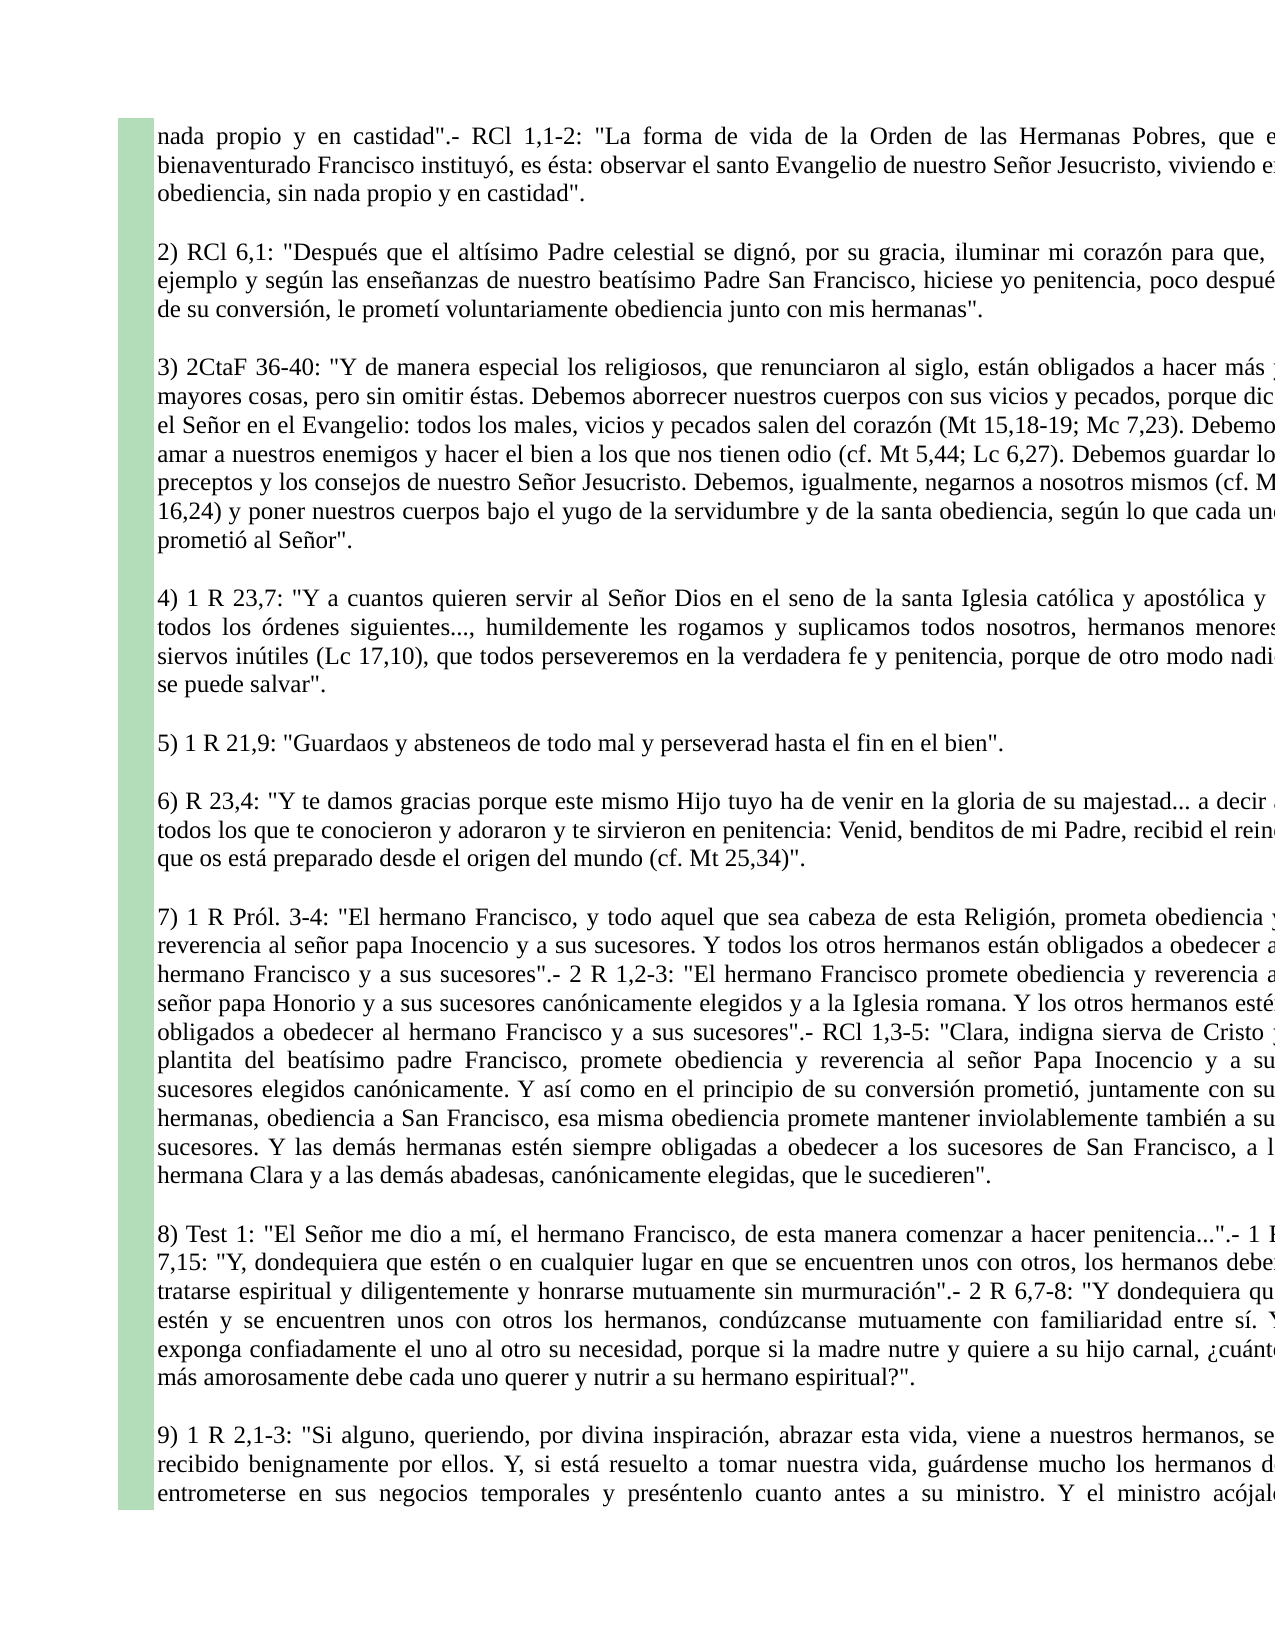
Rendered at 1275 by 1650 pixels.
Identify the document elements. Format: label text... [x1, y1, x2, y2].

table_header Breve Pontificio "Franciscanum vitae propositum" Juan Pablo II, 8 de diciembre de 1982 El género de vida franciscano sigue atrayendo constantemente hoy, como en el pasado, a muchos hombres y mujeres sedientos de perfección evangélica y ávidos de Reino de Dios. Tomando como modelo a San Francisco de Asís, los miembros de la Tercera Orden Regular se esfuerzan por seguir a Jesucristo mismo, viviendo en fraternidad, asumiendo, con votos públicos, el compromiso de observar los consejos evangélicos de obediencia, pobreza y castidad, y dedicándose a diversas formas de actividad apostólica. Para realizar de modo más perfecto su género de vida, cultivan asiduamente la oración, ejercitan entre sí la caridad fraterna y practican la verdadera penitencia y abnegación cristiana. Considerando, pues, que todos esos aspectos y elementos del género de vida franciscano están adecuadamente expresados en la Regla y Vida de los Hermanos y Hermanas de la Tercera Orden Regular de San Francisco, y que, tal como en ella se describen, se adaptan al ideal de un verdadero Instituto franciscano, Nos, haciendo uso de la plenitud de nuestra potestad apostólica, disponemos, determinamos y decretamos que esta Regla entre en vigor y ayude a los Hermanos y Hermanas a buscar el sentido de la genuina vida franciscana. Hacemos esto después de haber ponderado atentamente cuanto sobre esta materia decretaron en su tiempo nuestros predecesores León X y Pío XI en las Constituciones Apostólicas Inter cetera y Rerum conditio. Porque sabemos muy bien cuanta diligencia y cuidado se ha derrochado para que esta Regla y Vida culminase su proceso de adecuada renovación y alcanzase el deseado consenso a través de discusiones e investigaciones, votaciones y redacciones realizadas en común, confiamos firmemente que ella producirá en el futuro los deseados frutos y efectos de la tan anhelada renovación. Así pues, mandamos que esta manifestación de nuestra voluntad permanezca firme y valedera ahora y en el futuro, sin que obste nada en contrario. Dado en Roma, junto a San Pedro, bajo el anillo del Pescador, el día 8 de diciembre del año del Señor 1982, quinto de Nuestro Pontificado. Agustín Card. Casaroli Secretario de Estado * * * Regla y Vida de los Hermanos y Hermanas de la Tercera Orden Regular de San Francisco Palabras de San Francisco a sus seguidores (1CtaF I) Todos aquellos que aman al Señor con todo el corazón, con toda el alma y la mente, con todas las fuerzas, y aman a sus prójimos como a sí mismos, y aborrecen sus cuerpos con sus vicios y pecados, y reciben el cuerpo y la sangre de nuestro Señor Jesucristo, y hacen frutos dignos de penitencia: ¡Oh, cuán dichosos y benditos son aquellos y aquellas que hacen tales cosas y perseveran en ellas! Porque se posará sobre ellos el espíritu del Señor y hará en ellos habitáculo y mansión; y son hijos del Padre celestial, cuyas obras realizan; y son esposos, hermanos y madres de nuestro Señor Jesucristo. Somos esposos cuando el alma fiel se une, por el Espíritu Santo, a nuestro Señor Jesucristo. Le somos hermanos cuando hacemos la voluntad del Padre que está en los cielos. Madres, cuando lo llevamos en nuestro corazón y en nuestro cuerpo por el amor divino y por una conciencia pura y sincera; lo damos a luz por las obras santas, que deben ser luz para ejemplo de los demás. ¡Oh, cuán glorioso, santo y grande es tener en los cielos un padre! ¡Oh, cuán santo, consolador, hermoso y admirable es tener un tal esposo! ¡Oh, cuán santo y cuán amado, agradable, humilde, pacífico, dulce, amable y sobre todas las cosas deseable es tener un tal hermano y un tal hijo, nuestro Señor Jesucristo, que dio la vida por sus ovejas y oró al Padre diciendo: Padre santo, guarda en tu nombre a aquellos que me diste en el mundo; tuyos eran y tú me los diste a mí. Y las palabras que me diste, a ellos se las he dado, y ellos las han recibido y han creído verdaderamente que salí de ti, y han conocido que tú me enviaste. Ruego por ellos y no por el mundo. Bendícelos y conságralos y yo por ellos me consagro a mí mismo. No ruego sólo por ellos, sino por los que han de creer en mí por su palabra, para que sean consagrados en la unidad como también nosotros. Y quiero, Padre, que donde yo estoy, también ellos estén conmigo, para que vean mi gloria en tu reino (cf. Jn 17). Amén. I. ¡En el nombre del Señor! Comienza la Regla y Vida de los hermanos y hermanas de la Tercera Orden Regular de San Francisco 1. La forma de vida de los hermanos y hermanas de la Tercera Orden Regular de San Francisco es ésta: observar el santo Evangelio de nuestro Señor Jesucristo, viviendo en obediencia, en pobreza y en castidad (1). Los que siguen a Jesucristo a ejemplo de San Francisco (2), están obligados a hacer más y mayores cosas, observando los preceptos y los consejos de nuestro Señor Jesucristo, y deben negarse a sí mismos, según lo que cada uno prometió a Dios (3). 2. Los hermanos y las hermanas de esta Orden, junto con todos los que quieren servir al Señor Dios en el seno de la santa Iglesia católica y apostólica, perseveren en la verdadera fe y penitencia (4). Propónganse vivir esta conversión evangélica en el espíritu de oración, de pobreza y de humildad. Y absténganse de todo mal y perseveren hasta el fin en el bien (5), porque el mismo Hijo de Dios ha de venir en gloria y dirá a todos los que le conocieron y adoraron y le sirvieron en penitencia: Venid, benditos de mi Padre, recibid el reino que os está preparado desde el origen del mundo (6). 3. Los hermanos y las hermanas prometen obediencia y reverencia al Papa y a la Iglesia Católica. Obedezcan, con el mismo espíritu, a quienes han sido constituidos servidores de la fraternidad (7). Y, dondequiera que estén y en cualquier lugar en que se encuentren, deben tratarse y honrarse unos a otros espiritual y diligentemente (8). Y fomenten la unidad y comunión con todos los miembros de la familia franciscana. II. Ingreso en esta vida 4. Aquellos que, inspirándoselo el Señor, vienen a nosotros con voluntad de abrazar esta vida, sean recibidos benignamente. Y en el tiempo oportuno serán presentados a los ministros que tienen la potestad de admitir en la fraternidad (9). 5. Los ministros asegúrense de que los aspirantes se adhieren verdaderamente a la fe católica y a los sacramentos de la Iglesia. Si son idóneos, sean iniciados en la vida de la fraternidad. Y expóngaseles diligentemente todo lo que se refiere a esta vida evangélica, principalmente estas palabras del Señor: Si quieres ser perfecto, vete y vende todo cuanto tienes, y dáselo a los pobres, y tendrás un tesoro en el cielo; luego ven y sígueme. Y también: Si alguno quiere venir en pos de mí, niéguese a sí mismo y tome su cruz y sígame (10). 6. Así, guiados por el Señor, comiencen la vida de penitencia, conscientes de que todos hemos de estar convirtiéndonos continuamente. Para significar la conversión y consagración a la vida evangélica, usen vestidos viles y compórtense con simplicidad (11). 7. Terminado el tiempo de prueba, sean recibidos a la obediencia, prometiendo observar siempre esta vida y regla (12). Y, pospuesto todo cuidado y solicitud, empéñense, del mejor modo que puedan, en servir, amar, honrar y adorar al Señor Dios con limpio corazón y mente pura (13). 8. Hagan siempre en sí mismos habitación y morada a Aquel que es el Señor Dios omnipotente, Padre e Hijo y Espíritu Santo (14), de tal manera que crezcan en el amor universal con corazón indiviso, convirtiéndose continuamente a Dios y al prójimo. III. Espíritu de oración 9. Dondequiera, en todo lugar, a toda hora y en todo tiempo, los hermanos y las hermanas crean verdadera y humildemente, y tengan en el corazón y amen, honren, adoren, sirvan, alaben, bendigan y glorifiquen al altísimo y sumo Dios eterno, Padre e Hijo y Espíritu Santo (15). Y adórenlo con puro corazón, porque es necesario orar siempre y no desfallecer; pues tales son los adoradores que el Padre busca (16). Con este mismo espíritu celebren el oficio divino en unión con la Iglesia universal. Aquellos y aquellas a quienes Dios ha llamado a la vida de contemplación, manifiesten con alegría renovada cada día su dedicación a Dios y celebren el amor que al mundo tiene el Padre, quien nos creó, nos redimió y por su sola misericordia nos salvará (17). 10. Los hermanos y las hermanas, junto con todas las criaturas de Dios, alaben al Señor, rey de cielo y tierra, y denle gracias porque, por su santa voluntad y por medio de su único Hijo con el Espíritu Santo, creó todas las cosas espirituales y corporales y nos creó también a nosotros a su imagen y semejanza (18). 11. Los hermanos y las hermanas, conformándose totalmente al santo Evangelio, mediten y retengan las palabras de nuestro Señor Jesucristo, que es el Verbo del Padre, y las palabras del Espíritu Santo, que son espíritu y vida (19). 12. Participen en el sacrificio de nuestro Señor Jesucristo y reciban su cuerpo y su sangre con gran humildad y veneración, recordando lo que dice el Señor: Quien come mi carne y bebe mi sangre, tiene vida eterna (20). Tributen toda la reverencia y todo el honor que puedan al santísimo cuerpo y sangre de nuestro Señor Jesucristo, y a sus sacratísimos nombres y a las palabras escritas de Aquel en quien todas las cosas que hay en los cielos y en la tierra han sido pacificadas y reconciliadas con el Dios omnipotente (21). 13. Los hermanos y las hermanas, en todas sus caídas, no tarden en reprenderse interiormente por la contrición y exteriormente por la confesión, y hagan frutos dignos de penitencia (22). Deben también ayunar, pero procuren ser siempre sencillos y humildes (23). Ninguna otra cosa, por consiguiente, deseen, sino a nuestro Salvador, quien se ofreció a sí mismo como sacrificio y hostia, por medio de su propia sangre, en el altar de la cruz, por nuestros pecados, dejándonos ejemplo para que sigamos sus huellas (24). IV. Vida en castidad por el reino de los cielos 14. Consideren los hermanos y las hermanas en cuán grande excelencia los ha constituido el Señor Dios, pues los creó y formó a imagen de su querido Hijo según el cuerpo y a su semejanza según el espíritu (25). Por Cristo y en Cristo creados, han elegido esta forma de vida, que está fundada en las palabras y ejemplos de nuestro Redentor. 15. Ellos, que profesan la castidad "por el reino de los cielos" (Mt 19,12), se preocupan de los asuntos del Señor (1 Cor 7,32), y ninguna otra cosa han de hacer sino seguir la voluntad del Señor y agradarle (26). Y háganlo todo de tal manera que el amor de caridad a Dios y a todos los hombres brille por las obras. 16. Recuerden que, por un don eximio de la gracia, han sido llamados a manifestar en su vida aquel admirable misterio de la Iglesia, por el que está unida a Cristo, su divino esposo (cf. Ef 5,23-26). 17. Tengan ante los ojos, en primer lugar, el ejemplo de la bienaventurada Virgen María, Madre de Dios y de nuestro Señor Jesucristo. Hagan esto según el mandato del bienaventurado Francisco, quien profesó una máxima veneración a santa María, Señora y Reina, que es "virgen hecha iglesia" (27). Y recuerden que la inmaculada Virgen María, cuyo ejemplo han de seguir, se llamó a sí misma esclava del Señor (Lc 1,38). V. Modo de servir y de trabajar (28) 18. Como pobres, los hermanos y las hermanas a quienes el Señor ha dado la gracia de servir o de trabajar, sirvan y trabajen fiel y devotamente, de tal manera que, excluida la ociosidad, enemiga del alma, no apaguen el espíritu de la santa oración y devoción, a cuyo servicio deben estar las demás cosas temporales (29). 19. Y, como remuneración por el trabajo, reciban para sí y para sus hermanos y hermanas las cosas necesarias al cuerpo, y esto humildemente, como conviene a los siervos de Dios y seguidores de la santísima pobreza (30). Y empéñense en distribuir a los pobres todo lo que quede (31). Y nunca deben desear estar sobre los otros, sino, más bien, deben ser siervos y estar sujetos a toda humana criatura por Dios (32). 20. Los hermanos y las hermanas sean apacibles, pacíficos y modestos, mansos y humildes, hablando a todos decorosamente, como conviene. Y, dondequiera que estén o vayan por el mundo, no litiguen ni contiendan de palabra, ni juzguen a los otros, sino muéstrense gozosos en el Señor y alegres y convenientemente graciosos. Y digan este saludo: "El Señor te dé la paz" (33). VI. Vida en pobreza 21. Empéñense todos los hermanos y las hermanas en seguir la humildad y la pobreza de nuestro Señor Jesucristo, el cual, siendo Él sobremanera rico, quiso, junto con la bienaventurada Virgen, su madre, elegir en el mundo la pobreza, y se anonadó a sí mismo (34). Y recuerden que nada hemos de tener de este mundo, sino que, como dice el Apóstol, estamos contentos teniendo qué comer y con qué vestirnos. Y guárdense mucho del dinero (35). Y deben gozarse cuando conviven con personas de baja condición y despreciadas, con los pobres y los débiles y los enfermos y los leprosos y los mendigos de los caminos (36). 22. Los que son verdaderamente pobres de espíritu, siguiendo el ejemplo del Señor, nada se apropian para sí ni a nadie se lo vedan, sino que viven como peregrinos y forasteros en este mundo. Ésta es la excelencia de la altísima pobreza, la que nos ha constituido en herederos y reyes del reino de los cielos, nos ha hecho pobres en cosas y nos ha sublimado en virtudes. Sea ésta nuestra porción, la que conduce a la tierra de los vivientes. Adheridos totalmente a ella, por el nombre de nuestro Señor Jesucristo jamás queramos tener ninguna otra cosa bajo el cielo (37). VII. Vida fraterna 23. Por el amor de Dios, los hermanos y las hermanas ámense mutuamente, como dice el Señor: Éste es mi mandamiento, que os améis unos a otros como yo os he amado. Y muestren con obras el amor que se tienen mutuamente (38). Y confiadamente manifieste el uno al otro su propia necesidad, para que le encuentre lo necesario y se lo proporcione (39). Dichosos los que aman tanto al otro cuando está enfermo y no puede corresponderles como cuando está sano y puede corresponderles (40). Y de todo cuanto les suceda, den gracias al Creador, y deseen estar tal como el Señor les quiere, sanos o enfermos (41). 24. Si sucediera alguna vez que, por una palabra o gesto, surgiera entre ellos un motivo de turbación, inmediatamente, antes de presentar la ofrenda de la propia oración ante el Señor (cf. Mt 5,24), pida perdón humildemente el uno al otro (cf. Mt 18,35). Si alguno descuidase gravemente la forma de vida que ha profesado, sea amonestado por el ministro o por los otros que hubiesen conocido su culpa. Y éstos no lo abochornen ni lo critiquen, sino tengan para con él gran misericordia (42). Y todos deben cuidadosamente evitar el airarse y conturbarse a causa del pecado de alguno, porque la ira y la conturbación impiden en sí y en los otros la caridad (43). VIII. Obediencia caritativa (44) 25. Los hermanos y las hermanas, a ejemplo del Señor Jesús que puso su voluntad en la voluntad del Padre (45), recuerden que han renunciado por Dios a sus propias voluntades (46). En todos los capítulos que hacen, busquen primero el reino de Dios y su justicia (Mt 6,33), y exhórtense para que puedan observar mejor la Regla que han prometido y seguir fielmente las huellas de nuestro Señor Jesucristo (47). No tengan potestad o dominio, y menos entre ellos (48). Por la caridad del espíritu, sírvanse y obedézcanse unos a otros de buen grado. Y ésta es la verdadera y santa obediencia de nuestro Señor Jesucristo (49). 26. Estén obligados a tener siempre a uno por ministro y siervo de la fraternidad (50), y estén obligados firmemente a obedecerle en todo lo que prometieron al Señor observar y no está en contra del alma y de esta Regla (51). 27. Los que son ministros y siervos de los otros hermanos, visítenlos, y humilde y caritativamente amonéstenlos y anímenlos (52). Y dondequiera haya hermanos y hermanas que sepan y conozcan que no pueden observar espiritualmente la Regla, deben y pueden recurrir a sus ministros. Y los ministros acójanlos caritativa y benignamente, y tengan para con ellos una familiaridad tan grande, que puedan los hermanos y hermanas hablar y comportarse con los ministros como los señores con sus siervos; pues así debe ser, que los ministros sean siervos de todos los hermanos y hermanas (53). 28. Y nadie se apropie ministerio alguno, sino que, en el tiempo establecido, él mismo deje de buen grado su cargo (54). IX. Vida apostólica 29. Los hermanos y las hermanas amen al Señor con todo el corazón, con toda el alma y la mente, con todas las fuerzas, y amen a sus prójimos como a sí mismos (55). Y enaltezcan al Señor en sus obras, pues para esto los ha enviado al mundo entero, para que de palabra y de obra den testimonio de su voz y hagan saber a todos que no hay otro omnipotente sino Él (56). 30. Que la paz que anuncian de palabra, la tengan, y en mayor medida, en sus corazones. Que nadie se vea provocado por ellos a ira o escándalo, sino que, por su mansedumbre, todos sean inducidos a la paz, a la benignidad y a la concordia. Pues para esto han sido llamados los hermanos y las hermanas: para curar a los heridos, vendar a los fracturados y corregir a los equivocados (57). Y, dondequiera que estén, recuerden que se dieron y que abandonaron sus cuerpos al Señor Jesucristo. Y por su amor deben exponerse a los enemigos tanto visibles como invisibles, porque dice el Señor: Dichosos los que padecen persecución por causa de la justicia, porque de ellos es el reino de los cielos (58). 31. En la caridad que es Dios, todos los hermanos y las hermanas, que oran o que sirven o que trabajan, empéñense en humillarse en todas las cosas, en no gloriarse ni gozarse en sí mismos, ni exaltarse interiormente por las palabras y obras buenas, más aún, por ningún bien que Dios hace o dice y realiza alguna vez en ellos y por ellos (59). En todo lugar y en todas las circunstancias, reconozcan que todos los bienes son del Señor Dios altísimo y dueño de todo; y denle gracias a Él, de quien proceden todos los bienes (60). Exhortación y bendición 32. Aplíquense todos los hermanos y las hermanas a lo que por encima de todo deben anhelar: tener el espíritu del Señor y su santa operación (61). Y, siempre sumisos a la santa Iglesia, firmes en la fe católica, observen la pobreza y la humildad y el santo Evangelio de nuestro Señor Jesucristo que firmemente han prometido (62). Y todo el que guarde estas cosas, sea colmado en el cielo de la bendición del altísimo Padre, y sea colmado en la tierra de la bendición de su amado Hijo, con el santísimo Espíritu Paráclito y con todas las virtudes de los cielos y con todos los santos. Y yo, el hermano Francisco, pequeñuelo, siervo vuestro, os confirmo cuanto puedo, interior y exteriormente, esta santísima bendición (Test 40-41). Notas: 1) 1 R 1,1: "La regla y vida de estos hermanos es ésta, a saber, vivir en obediencia, en castidad y sin nada propio, y seguir la doctrina y las huellas de nuestro Señor Jesucristo".- 2 R 1,1: "La regla y vida de los hermanos menores es ésta, a saber, observar el santo Evangelio de nuestro Señor Jesucristo viviendo en obediencia, sin nada propio y en castidad".- RCl 1,1-2: "La forma de vida de la Orden de las Hermanas Pobres, que el bienaventurado Francisco instituyó, es ésta: observar el santo Evangelio de nuestro Señor Jesucristo, viviendo en obediencia, sin nada propio y en castidad". 2) RCl 6,1: "Después que el altísimo Padre celestial se dignó, por su gracia, iluminar mi corazón para que, a ejemplo y según las enseñanzas de nuestro beatísimo Padre San Francisco, hiciese yo penitencia, poco después de su conversión, le prometí voluntariamente obediencia junto con mis hermanas". 3) 2CtaF 36-40: "Y de manera especial los religiosos, que renunciaron al siglo, están obligados a hacer más y mayores cosas, pero sin omitir éstas. Debemos aborrecer nuestros cuerpos con sus vicios y pecados, porque dice el Señor en el Evangelio: todos los males, vicios y pecados salen del corazón (Mt 15,18-19; Mc 7,23). Debemos amar a nuestros enemigos y hacer el bien a los que nos tienen odio (cf. Mt 5,44; Lc 6,27). Debemos guardar los preceptos y los consejos de nuestro Señor Jesucristo. Debemos, igualmente, negarnos a nosotros mismos (cf. Mt 16,24) y poner nuestros cuerpos bajo el yugo de la servidumbre y de la santa obediencia, según lo que cada uno prometió al Señor". 4) 1 R 23,7: "Y a cuantos quieren servir al Señor Dios en el seno de la santa Iglesia católica y apostólica y a todos los órdenes siguientes..., humildemente les rogamos y suplicamos todos nosotros, hermanos menores, siervos inútiles (Lc 17,10), que todos perseveremos en la verdadera fe y penitencia, porque de otro modo nadie se puede salvar". 5) 1 R 21,9: "Guardaos y absteneos de todo mal y perseverad hasta el fin en el bien". 6) R 23,4: "Y te damos gracias porque este mismo Hijo tuyo ha de venir en la gloria de su majestad... a decir a todos los que te conocieron y adoraron y te sirvieron en penitencia: Venid, benditos de mi Padre, recibid el reino que os está preparado desde el origen del mundo (cf. Mt 25,34)". 7) 1 R Pról. 3-4: "El hermano Francisco, y todo aquel que sea cabeza de esta Religión, prometa obediencia y reverencia al señor papa Inocencio y a sus sucesores. Y todos los otros hermanos están obligados a obedecer al hermano Francisco y a sus sucesores".- 2 R 1,2-3: "El hermano Francisco promete obediencia y reverencia al señor papa Honorio y a sus sucesores canónicamente elegidos y a la Iglesia romana. Y los otros hermanos estén obligados a obedecer al hermano Francisco y a sus sucesores".- RCl 1,3-5: "Clara, indigna sierva de Cristo y plantita del beatísimo padre Francisco, promete obediencia y reverencia al señor Papa Inocencio y a sus sucesores elegidos canónicamente. Y así como en el principio de su conversión prometió, juntamente con sus hermanas, obediencia a San Francisco, esa misma obediencia promete mantener inviolablemente también a sus sucesores. Y las demás hermanas estén siempre obligadas a obedecer a los sucesores de San Francisco, a la hermana Clara y a las demás abadesas, canónicamente elegidas, que le sucedieren". 8) Test 1: "El Señor me dio a mí, el hermano Francisco, de esta manera comenzar a hacer penitencia...".- 1 R 7,15: "Y, dondequiera que estén o en cualquier lugar en que se encuentren unos con otros, los hermanos deben tratarse espiritual y diligentemente y honrarse mutuamente sin murmuración".- 2 R 6,7-8: "Y dondequiera que estén y se encuentren unos con otros los hermanos, condúzcanse mutuamente con familiaridad entre sí. Y exponga confiadamente el uno al otro su necesidad, porque si la madre nutre y quiere a su hijo carnal, ¿cuánto más amorosamente debe cada uno querer y nutrir a su hermano espiritual?". 9) 1 R 2,1-3: "Si alguno, queriendo, por divina inspiración, abrazar esta vida, viene a nuestros hermanos, sea recibido benignamente por ellos. Y, si está resuelto a tomar nuestra vida, guárdense mucho los hermanos de entrometerse en sus negocios temporales y preséntenlo cuanto antes a su ministro. Y el ministro acójalo benignamente y anímelo...".- 2 R 2,1: "Si algunos quieren tomar esta vida y vienen a nuestros hermanos, remítanlos a sus ministros provinciales; a ellos solamente, y no a otros, se concede la licencia de recibir hermanos".- RCl 2,1: "Si alguna, por inspiración divina, viene a nosotras con deseo de abrazar esta vida, la abadesa pida, por obligación, el consentimiento de todas las hermanas...". 10) 2 R 2,2-6: "Y los ministros examínenlos diligentemente sobre la fe católica y los sacramentos de la Iglesia. Y si creen todo esto, y quieren profesarlo fielmente, y guardarlo firmemente hasta el fin..., díganles la palabra del santo Evangelio (cf. Mt 19,21): que vayan y vendan todo lo suyo y procuren distribuírselo a los pobres. Y, si no pueden hacerlo, les es suficiente la buena voluntad".- RCl 2,3-9: "Y si le pareciere bien a la abadesa recibirla, examínela o hágala examinar cuidadosamente acerca de la fe católica y de los sacramentos de la Iglesia. Y si cree todo esto y está dispuesta a confesarlo fielmente y a cumplirlo firmemente hasta el fin..., expóngale puntualmente el tenor de nuestra vida. Y si fuere idónea, dígasele la palabra del santo Evangelio (cf. Mt 19,21): que vaya y venda todas sus cosas y procure distribuirlas a los pobres. Mas, si no lo pudiere hacer, le basta la buena voluntad".- 1 R 1,1-3: "Esta es la vida y regla de los hermanos: ...y seguir la doctrina y las huellas de N. S. J. C., el cual dice: Si quieres ser perfecto, vete y vende todas las cosas (cf. Lc 18,22) que tienes y dáselas a los pobres, y tendrás un tesoro en el cielo; y ven, sígueme (Mt 19,21). Y también: Si alguno quiere venir en pos de mí, niéguese a sí mismo y tome su cruz y sígame (Mt 16,24)".- 1 R 2,3-4: "Y el ministro acójalo benignamente y anímelo y expóngale con esmero el tenor de nuestra vida. Cumplido esto, el mencionado aspirante venda todas sus cosas y procure distribuírselo todo a los pobres, si quiere y puede hacerlo según el espíritu sin impedimento". 11) 1 R 2,14-15: "Y todos los hermanos vistan ropas viles...; porque dice el Señor en el Evangelio: Los que visten con lujo y viven entre placeres (Lc 7,25) y los que viven muellemente, en las casas de los reyes están (Mt 11,8). Y, aunque les tachen de hipócritas, sin embargo, no cesen de obrar bien, ni busquen en este siglo vestidos caros, para que puedan tener vestido en el reino de los cielos".- 2 R 2,16-17: "Y todos los hermanos vistan ropas viles... Amonesto y exhorto a todos ellos a que no desprecien ni juzguen a quienes ven que se visten de prendas muelles y de colores y que toman manjares y bebidas exquisitos; al contrario, cada uno júzguese y despréciese a sí mismo".- RCl 2,25: "Y, por amor del santísimo y amadísimo Niño, envuelto en pobrísimos pañales y reclinado en un pesebre (cf. 2,7.12), y de su santísima Madre, amonesto, ruego y exhorto que se vistan siempre de vestidos viles". 12) 1 R 2,9: "Y, cumplido el año y término de la probación, sea recibido a la obediencia".- 2 R 2,11: "Y, terminado el año de la probación, sean recibidos a la obediencia, prometiendo guardar siempre esta vida y regla".- RCl 2,14: "Y terminado el año de prueba, sea recibida a la obediencia, prometiendo observar siempre la vida y forma de nuestra pobreza". 13) 1 R 22,26: "...ruego a todos los hermanos, tanto a los ministros como a los otros que, removido todo impedimento y pospuesta toda preocupación y solicitud, como mejor puedan, sirvan, amen, honren y adoren al Señor Dios, y háganlo con limpio corazón y mente pura, que es lo que Él busca por encima de todo".- Adm 16,2: "Son verdaderamente de corazón limpio los que desprecian lo terreno, buscan lo celestial y nunca dejan de adorar y contemplar al Señor Dios vivo y verdadero con corazón y ánimo limpio". 14) 1 R 22,27: "Y hagamos siempre en ellos habitación y morada (cf. Jn 14,23) a Aquel que es el Señor Dios omnipotente, Padre e Hijo y Espíritu Santo".- 1CtaF I,5-10: "¡Oh, cuán dichosos y benditos son los hombres y mujeres que practican estas cosas y perseveran en ellas! Porque se posará sobre ellos el espíritu del Señor (cf. Is 11,2) y hará en ellos habitación y morada (cf. Jn 14,23); y son hijos del Padre celestial...".- 2CtaF 48-53: "Y sobre todos aquellos y aquellas que cumplan estas cosas y perseveren hasta el fin, se posará el Espíritu del Señor (Is 11,2) y hará en ellos habitación y morada (cf. Jn 14,23). Y serán hijos del Padre celestial (cf. Mt 5,45), cuyas obras realizan. Y son esposos, hermanos y madres de N. S. Jesucristo (cf. Mt 12,50). Somos esposos cuando el alma fiel se une, por el Espíritu Santo, a Jesucristo. Y hermanos somos cuando cumplimos la voluntad del Padre, que está en el cielo (cf. Mt 12,50); madres, cuando lo llevamos en el corazón y en nuestro cuerpo (cf. 1 Cor 6,20) por el amor y por una conciencia pura y sincera; lo damos a luz por las obras santas, que deben ser luz para ejemplo de otros (cf. Mt 5,16)". 15) 1 R 23,11: "Nada, pues, impida, nada separe, nada adultere; nosotros todos, dondequiera, en todo lugar, a toda hora y en todo tiempo, todos los días y continuamente, creamos verdadera y humildemente y tengamos en el corazón y amemos, honremos, adoremos, sirvamos, alabemos y bendigamos, glorifiquemos y sobreexaltemos, engrandezcamos y demos gracias al altísimo y sumo Dios eterno, trinidad y unidad, Padre e Hijo y Espíritu Santo, creador de todas las cosas y salvador de todos los que en Él creen y esperan y lo aman; que, sin principio y sin fin, es inmutable, invisible, inenarrable...". 16) 1 R 22,29-30: "Y adorémosle con puro corazón, porque es preciso orar siempre y no desfallecer (Lc 18,1); pues tales son los adoradores que el Padre busca (cf. Jn 4,23-24)". 17) 1 R 23,8: "Amemos todos con todo el corazón, con toda el alma, con toda la mente, con toda la fuerza y poder (cf. Mc 12,30), con todo el entendimiento, con todas las energías, con todo el empeño, con todo el afecto, con todas las entrañas, con todos los deseos y quereres, al Señor Dios (Mc 12,30. 33; Lc 10,27), que nos dio y nos da a todos nosotros todo el cuerpo, toda el alma y toda la vida; que nos creó, nos redimió y por sola su misericordia nos salvará (cf. Tob 13,5); que nos ha hecho y hace todo bien a nosotros, miserables y míseros, pútridos y hediondos, ingratos y malos". 18) 1 R 23,1: "Omnipotente, santísimo, altísimo y sumo Dios, Padre santo y justo, Señor, rey de cielo y tierra (cf. Mt 11,25), te damos gracias por ti mismo, pues por tu santa voluntad, y por medio de tu único Hijo con el Espíritu Santo, creaste todas las cosas espirituales y corporales, y a nosotros, hechos a tu imagen y semejanza, nos colocaste en el paraíso (cf. Gén 1,26; 2,15)".- Cánt 3: "Loado seas, mi Señor, con todas tus criaturas...". 19) 2CtaF 3: "Por eso... me he propuesto comunicaros, a través de esta carta y de mensajeros, las palabras de nuestro Señor Jesucristo, que es el verbo del Padre, y las palabras del Espíritu Santo, que son espíritu y vida (Jn 6,64)". 20) 1 R 20,5: "Y, contritos y confesados de este modo, reciban con gran humildad y veneración el cuerpo y sangre de nuestro Señor Jesucristo, recordando lo que el Señor dice: Quien come mi carne y bebe mi sangre, tiene vida eterna (Jn 6,54)". 21) CtaO 12-13: "Así, pues, besándoos los pies y con la caridad que puedo, os suplico a todos vosotros, hermanos, que tributéis toda reverencia y todo el honor, en fin, cuanto os sea posible, al santísimo cuerpo y sangre de nuestro Señor Jesucristo, en quien todas las cosas que hay en cielos y tierra han sido pacificadas y reconciliadas con el Dios omnipotente (cf. Col 1,20)".- CtaCle 1: "Reparemos todos los clérigos en el gran pecado e ignorancia en que incurren algunos sobre el santísimo cuerpo y sangre de nuestro Señor Jesucristo y sobre los sacratísimos nombres y sus palabras escritas que consagran el cuerpo".- Test 11-12: "Y quiero que estos santísimos misterios sean honrados y venerados por encima de todo y colocados en lugares preciosos. Y los santísimos nombres y sus palabras escritas, donde los encuentre en lugares indebidos, quiero recogerlos, y ruego que se recojan y se coloquen en lugar decoroso". 22) Adm 23,3: "Es siervo fiel y prudente (cf. Mt 24,45) el que en ninguna caída tarda en reprenderse interiormente por la contrición, y exteriormente por la confesión y la satisfacción de obra".- 2CtaF 25: "Hagamos, además, frutos dignos de penitencia (Lc 3,8)". 23) Cf. 1 R 3,11-13; 2 R 3,5-9; RCl 3,8-11.- Cf. Adm 19.- 2CtaF 45: "No debemos ser sabios y prudentes según la carne, sino, más bien, sencillos, humildes y puros". 24) 1 R 23,9: "Ninguna otra cosa, pues, deseemos, ninguna otra queramos, ninguna otra nos agrade y deleite, sino nuestro Creador y Redentor y Salvador, solo verdadero Dios, que es bien pleno, todo bien, bien total, verdadero y sumo bien...".- 2CtaF 11-14: "Y la voluntad de su Padre fue que su bendito y glorioso Hijo, a quien nos dio para nosotros y que nació por nuestro bien, se ofreciese a sí mismo como sacrificio y hostia, por medio de su propia sangre, en el altar de la cruz; no para sí mismo, por quien todo fue hecho (cf. Jn 1,3), sino por nuestros pecados, dejándonos ejemplo para que sigamos sus huellas (cf. 1 Pe 2,21 )". 25) Adm 5,1: "Repara, ¡oh hombre!, en cuán grande excelencia te ha constituido el Señor Dios, pues te creó y formó a imagen de su querido Hijo según el cuerpo y a su semejanza según el espíritu (cf. Gén 1,26)".- Cf. Col 1,16. 26) 1 R 22,9: "Ahora bien, después que hemos abandonado el mundo, ninguna otra cosa hemos de hacer sino seguir la voluntad del Señor y agradarle". 27) SalVM 1: "¡Salve, Señora, santa Reina, santa Madre de Dios, María, que eres virgen hecha iglesia!". 28) 1 R 7: "Modo de servir y trabajar". 29) 2 R 5,1-2: "Aquellos hermanos a quienes ha dado el Señor la gracia del trabajo, trabajen fiel y devotamente, de forma tal que, evitando el ocio, que es enemigo del alma, no apaguen el espíritu (1 Tes 5,19) de la santa oración y devoción, a cuyo servicio deben estar las demás cosas temporales".- RCl 7,1-2: "Las hermanas, a quienes el Señor ha dado la gracia de trabajar, después de la hora de tercia trabajen fiel y devotamente en un trabajo honesto y de utilidad común, de tal manera que, evitando el ocio, que es enemigo del alma, no apaguen el espíritu de la santa oración y devoción, a cuyo servicio deben estar las demás cosas temporales". 30) 2 R 5,3-4: "Y como remuneración del trabajo, reciban para sí y para sus hermanos las cosas necesarias al cuerpo, pero no dinero o pecunia; y esto háganlo humildemente, como corresponde a quienes son siervos de Dios y seguidores de la santísima pobreza". 31) 1 R 2,4: "Cumplido esto, el mencionado aspirante venda todas sus cosas y procure distribuírselo todo a los pobres, si quiere y puede hacerlo según el espíritu sin impedimento".- 1 R 9,8: "La limosna es la herencia y justicia que se debe a los pobres, adquirida para nosotros por nuestro Señor Jesucristo". 32) 2CtaF 47: "Nunca debemos desear estar sobre los otros, sino, más bien, debemos ser siervos y estar sujetos a toda humana criatura por Dios (1 Pe 2,13)". 33) 2 R 3,10-11: "Aconsejo, amonesto y exhorto en el Señor Jesucristo a mis hermanos que, cuando van por el mundo, no litiguen ni contiendan de palabra (cf. 2 Tim 2,14) ni juzguen a otros; sino sean apacibles, pacíficos y mesurados, mansos y humildes, hablando a todos decorosamente, como conviene".- 2 R 2,17: "Amonesto y exhorto a todos ellos a que no desprecien ni juzguen a quienes ven que se visten de prendas muelles y de colores y que toman manjares y bebidas exquisitos; al contrario, cada uno júzguese y despréciese a sí mismo".- 1 R 7,16: "Y guárdense de mostrarse tristes exteriormente o hipócritamente ceñudos; muéstrense, más bien, gozosos en el Señor (cf. Flp 4,4) y alegres y debidamente agradables".- Test 23: "El Señor me reveló que dijésemos este saludo: El Señor te dé la paz". 34) 1 R 9,1: "Empéñense todos los hermanos en seguir la humildad y pobreza de nuestro Señor Jesucristo...".- 2CtaF 5: "Y, siendo Él sobremanera rico (2 Cor 8,9), quiso, junto con la bienaventurada Virgen, su Madre, escoger en el mundo la pobreza".- RCl 6,6-8: "Y, a fin de que jamás nos separásemos de la santísima pobreza que habíamos abrazado, ni tampoco las que habían de venir después de nosotras, poco antes de su muerte nos escribió de nuevo su última voluntad, con estas palabras: "Yo, el hermano Francisco, el pequeñuelo, quiero seguir la vida y pobreza del altísimo Señor Jesucristo y de su santísima Madre, y perseverar en ella hasta el fin. Y os ruego a vosotras, señoras mías, y os recomiendo que viváis siempre en esta santísima vida y pobreza..."".- Cf. Flp 2,7. 35) 1 R 9,1: "Empéñense todos los hermanos en seguir la humildad y pobreza de nuestro Señor Jesucristo y recuerden que nada hemos de tener de este mundo, sino que, como dice el Apóstol, estamos contentos teniendo qué comer y con qué vestirnos (1 Tim 6,8)".- 1 R 8,11: "Pero guárdense mucho de la pecunia".- Cf. 2 R 5,3-4. 36) 1 R 9,2: "Y deben gozarse cuando conviven con gente de baja condición y despreciada, con los pobres y débiles, y con los enfermos y leprosos, y con los mendigos de los caminos". 37) Cf. Adm 14; cf. Mc 10,27-29.- 2 R 6,1-6: "Los hermanos no se apropien nada para sí, ni casa, ni lugar, ni cosa alguna. Y, como peregrinos y forasteros en este siglo (cf. Gén 23,4; Sal 38,13; 1 Pe 2,11), que sirven al Señor en pobreza y humildad, vayan por limosna confiadamente. Y no tienen por qué avergonzarse, pues el Señor se hizo pobre por nosotros en este mundo (cf. 2 Cor 8,9). Ésta es la excelencia de la altísima pobreza, la que a vosotros, mis queridísimos hermanos, os ha constituido en herederos y reyes del reino de los cielos, os ha hecho pobres en cosas y os ha sublimado en virtudes (cf. Sant 2,5). Sea ésta vuestra porción, la que conduce a la tierra de los vivientes (cf. Sal 141,6). Adheridos enteramente a ella, hermanos amadísimos, por el nombre de nuestro Señor Jesucristo, jamás queráis tener ninguna otra cosa bajo el cielo".- 1 R 7,13: "Guárdense los hermanos, dondequiera que estén, en eremitorios o en otros lugares, de apropiarse para sí ningún lugar, ni de vedárselo a nadie".- RCl 8,1-6: "Las hermanas no se apropien nada para sí, ni casa, ni lugar, ni cosa alguna...". 38) R 1 R 11,5-6: "Y ámense mutuamente, como dice el Señor: Éste es mi mandamiento, que os améis unos a otros como yo os he amado (Jn 15,12). Y muestren con obras (cf. Sant 2,18) el amor que se tienen mutuamente, como dice el apóstol: No amemos de palabra y de boca, sino de obra y de verdad (1 Jn 3,18)".- TestCl 59: "Y amándoos mutuamente en la caridad de Cristo, manifestad externamente, con vuestras obras, el amor que os tenéis internamente...". 39) 1 R 9,10: "Y manifieste confiadamente el uno al otro su propia necesidad, para que le encuentre lo necesario y se lo proporcione". 40) Adm 24: "Dichoso el siervo que ama tanto a su hermano cuando está enfermo y no puede corresponderle como cuando está sano y puede corresponderle". 41) 1 R 10,3: "Y ruego al hermano enfermo que por todo dé gracias al Creador; y que desee estar tal como el Señor le quiere, sano o enfermo...". 42) CtaM 15: "Y ninguno de los hermanos que sepa que ha pecado lo abochorne ni lo critique, sino tenga para con él gran misericordia y mantenga muy en secreto el pecado de su hermano". 43) 2 R 7,3: "Y deben evitar siempre airarse y conturbarse a causa del pecado de alguno, porque la ira y la conturbación impiden en sí y en los otros la caridad".- RCl 9,5: "Y la abadesa y sus hermanas deben evitar el airarse y conturbarse a causa del pecado de alguna, porque la ira y la conturbación impiden en sí y en las otras la caridad". 44) Adm 3,6: "Pues ésta es la obediencia caritativa (cf. 1 Pe 1,22), porque satisface a Dios y al prójimo".- SalVir 3: "¡Señora santa caridad, el Señor te salve con tu hermana la santa obediencia!". 45) 2CtaF 10: "Puso, sin embargo, su voluntad en la voluntad del Padre, diciendo...". 46) 2 R 10,2: "Pero los hermanos que son súbditos recuerden que renunciaron por Dios a las propias voluntades".- RCl 10,2: "Pero las hermanas que son súbditas recuerden que renunciaron por Dios a las propias voluntades". 47) 1 R 18,1: "Cada ministro podrá reunirse con sus hermanos una vez por año... para tratar de las cosas que se refieren a Dios".- Test 34: "...es mi testamento, que yo, el hermano Francisco, pequeñuelo, os hago a vosotros, mis benditos hermanos, por esto, para que mejor guardemos católicamente la Regla que prometimos al Señor". 48) 1 R 5,9: "Igualmente, a este propósito, ninguno de los hermanos tenga potestad o dominio, y menos entre ellos". 49) 1 R 5,14-15: "...por la caridad del espíritu, sírvanse y obedézcanse unos u otros de buen grado (cf. Gál 5,13). Y ésta es la verdadera y santa obediencia de nuestro Señor Jesucristo". 50) 2 R 8,1: "Todos los hermanos estén obligados a tener siempre por ministro y siervo general de toda la fraternidad a uno de los hermanos de esta Religión, y estén obligados firmemente a obedecerle". 51) 2 R 10,3: "Por lo cual, les mando firmemente que obedezcan a sus ministros en todo lo que prometieron al Señor observar y no está en contra del alma y de nuestra Regla".- RCl 10,3: "Por lo cual, les mando firmemente que obedezcan a sus abadesas en todo lo que prometieron observar al Señor y no está en contra del alma y de nuestra profesión". 52) 1 R 4,2: "Todos los hermanos que son constituidos ministros y siervos de los otros hermanos, distribuyan a éstos en las provincias y en los lugares en donde estén, visítenlos frecuentemente y amonéstenlos y anímenlos espiritualmente".- RCl 10,1: "La abadesa exhorte y visite a sus hermanas, y corríjalas humilde y caritativamente, y no les mande nada que esté en contra de su alma y de nuestra profesión". 53) 2 R 10,4-6: "Y dondequiera haya hermanos que sepan y conozcan que no pueden observar espiritualmente la Regla, deben y pueden recurrir a sus ministros. Y los ministros acójanlos caritativa y benignamente, y tengan para con ellos una familiaridad tan grande, que puedan los hermanos hablar y comportarse con los ministros como los señores con sus siervos; pues así debe ser, que los ministros sean siervos de todos los hermanos".- RCl 10,4: "Y la abadesa tenga para con ellas una familiaridad tan grande, que puedan las hermanas hablar y comportarse con las abadesas como las señoras con sus siervas; pues así debe ser, que las abadesas sean siervas de todas las hermanas".- TestCl 65-66: "Sea, además, tan acogedora y comunicativa con todas, que puedan manifestarle sin temor sus necesidades y acudir a ella confiadamente, a cualquier hora, como mejor les acomode, lo mismo cada una para sí como en favor de sus hermanas". 54) 1 R 17,4: "Y ningún ministro o predicador se apropie el ser ministro de los hermanos o el oficio de la predicación; de forma que, en cuanto se lo impongan, abandone su oficio sin réplica alguna". 55) 1CtaF I,1: "Todos aquellos que aman al Señor con todo el corazón, con toda el alma y la mente y con todas sus fuerzas (cf. Mc 12,30), y a sus prójimos como a sí mismos (cf. Mt 22,39)...". 56) CtaO 8-9: "Alabadlo, porque es bueno (Sal 135,1), y enaltecedlo en vuestras obras (Tob 13,6); pues para esto os ha enviado al mundo entero, para que de palabra y de obra deis testimonio de su voz y hagáis saber a todos que no hay otro omnipotente sino Él (cf. Tob 13,4)". 57) TC 58: "Amonestaba Francisco a los hermanos... Y les decía: "Que la paz que anunciáis de palabra, la tengáis, y en mayor medida, en vuestros corazones. Que nadie se vea provocado por vosotros a ira o escándalo, sino que por vuestra mansedumbre todos sean inducidos a la paz, a la benignidad y a la concordia. Pues para esto hemos sido llamados: para curar a los heridos, para vendar a los quebrados y para corregir a los equivocados. Pues muchos que parecen ser miembros del diablo, llegarán todavía a ser discípulos de Cristo"". 58) 1 R 16,10-12: "Y todos los hermanos, dondequiera que estén, recuerden que se dieron y que abandonaron sus cuerpos al Señor Jesucristo. Y por su amor deben exponerse a los enemigos tanto visibles como invisibles; porque dice el Señor: Quien pierda su alma por mi causa, la salvará (cf. Lc 9,24) para la vida eterna (Mt 25,46). Dichosos los que padecen persecución por causa de la justicia, porque de ellos es el reino de los cielos (Mt 5,10)...".- Cf. 2 R 10,11. 59) 1 R 17,5-6: "Por lo que, en la caridad que es Dios (cf. Jn 4,16), ruego a todos mis hermanos, predicadores, orantes, trabajadores, tanto clérigos como laicos, que se empeñen en humillarse en todo, en no gloriarse ni gozarse en sí mismos, ni exaltarse interiormente por las palabras y obras buenas, más aún, por ningún bien que Dios hace o dice y realiza alguna vez en ellos y por ellos...". 60) 1 R 17,17: "Y restituyamos todos los bienes al Señor Dios altísimo y sumo, y reconozcamos que todos son suyos, y démosle gracias por todos ellos, ya que todo bien de Él procede...". 61) 2 R 10,8-9: "Aplíquense, en cambio, a lo que por encima de todo deben anhelar: tener el espíritu del Señor y su santa operación, orar continuamente al Señor con un corazón puro, tener humildad y paciencia en la persecución y en la enfermedad, y amar a los que nos persiguen y reprenden y acusan, porque dice el Señor...".- RCl 10,9: "Aplíquense, en cambio, a lo que por encima de todo deben anhelar: tener el espíritu del Señor y su santa operación...". 62) 2 R 12,4: "...para que, siempre sumisos y sujetos a los pies de la misma santa Iglesia, firmes en la fe católica (cf. Col. 1,23), observemos la pobreza y la humildad y el santo Evangelio de nuestro Señor Jesucristo que firmemente hemos prometido".- RCl 12,13: "...para que, siempre sumisas y sujetas a los pies de la misma santa Iglesia, firmes en la fe católica (cf. Col 1,23), observemos la pobreza y la humildad de nuestro Señor Jesucristo y de su santísima Madre, y el santo Evangelio que firmemente hemos prometido". [Selecciones de Franciscanismo vol. XIII, n.º 37 (1984) 4-22] [154, 118, 1275, 1510]
table_header [118, 118, 154, 1510]
